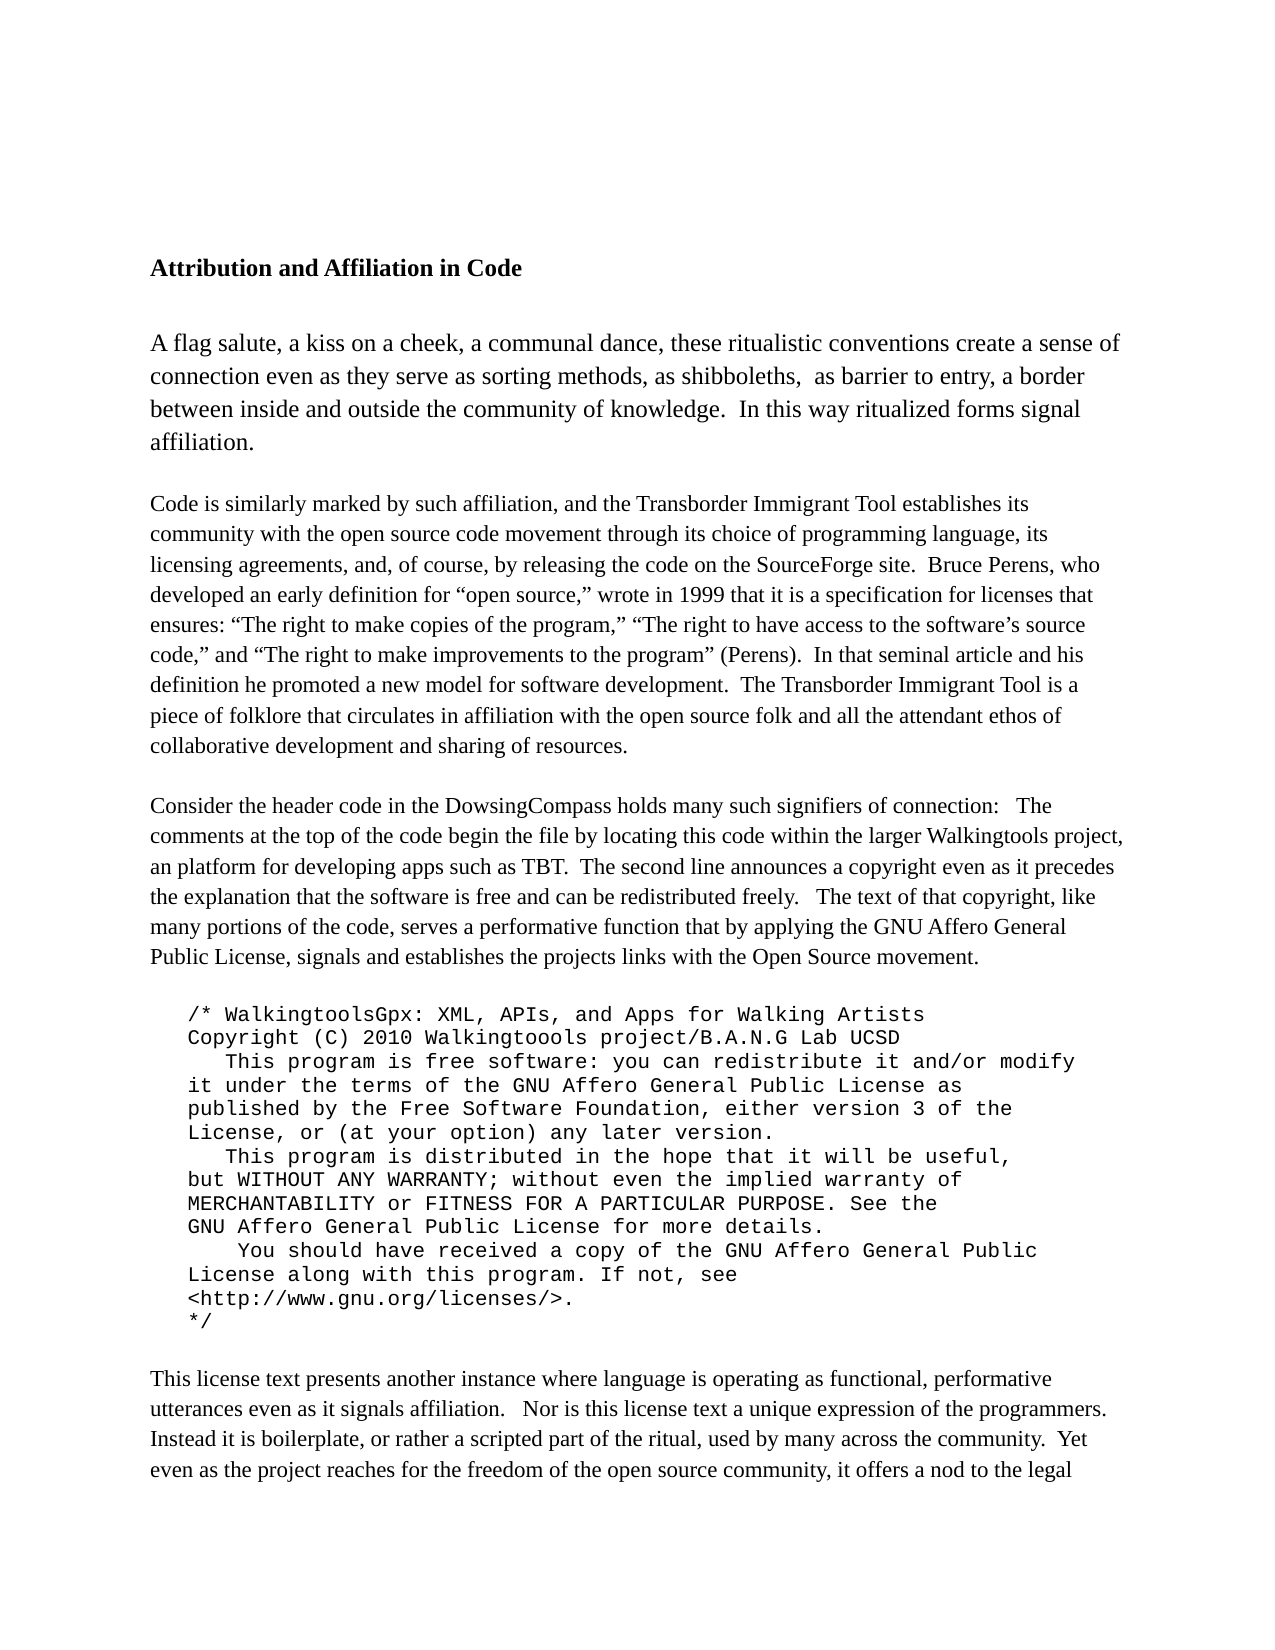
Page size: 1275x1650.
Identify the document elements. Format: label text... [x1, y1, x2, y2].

text This program is free software: you can redistribute it and/or modify [187, 1051, 1125, 1075]
text Code is similarly marked by such affiliation, and the Transborder Immigrant Tool establishes its community with the open source code movement through its choice of programming language, its licensing agreements, and, of course, by releasing the code on the SourceForge site. Bruce Perens, who developed an early definition for “open source,” wrote in 1999 that it is a specification for licenses that ensures: “The right to make copies of the program,” “The right to have access to the software’s source code,” and “The right to make improvements to the program” (Perens). In that seminal article and his definition he promoted a new model for software development. The Transborder Immigrant Tool is a piece of folklore that circulates in affiliation with the open source folk and all the attendant ethos of collaborative development and sharing of resources. [150, 490, 1125, 758]
text License, or (at your option) any later version. [187, 1122, 1125, 1146]
text GNU Affero General Public License for more details. [187, 1217, 1125, 1240]
text published by the Free Software Foundation, either version 3 of the [187, 1098, 1125, 1122]
text Consider the header code in the DowsingCompass holds many such signifiers of connection: The comments at the top of the code begin the file by locating this code within the larger Walkingtools project, an platform for developing apps such as TBT. The second line announces a copyright even as it precedes the explanation that the software is free and can be redistributed freely. The text of that copyright, like many portions of the code, serves a performative function that by applying the GNU Affero General Public License, signals and establishes the projects links with the Open Source movement. [150, 792, 1125, 970]
text /* WalkingtoolsGpx: XML, APIs, and Apps for Walking Artists [187, 1004, 1125, 1027]
text This program is distributed in the hope that it will be useful, [187, 1146, 1125, 1169]
text it under the terms of the GNU Affero General Public License as [187, 1075, 1125, 1098]
text A flag salute, a kiss on a cheek, a communal dance, these ritualistic conventions create a sense of connection even as they serve as sorting methods, as shibboleths, as barrier to entry, a border between inside and outside the community of knowledge. In this way ritualized forms signal affiliation. [150, 328, 1125, 456]
text This license text presents another instance where language is operating as functional, performative utterances even as it signals affiliation. Nor is this license text a unique expression of the programmers. Instead it is boilerplate, or rather a scripted part of the ritual, used by many across the community. Yet even as the project reaches for the freedom of the open source community, it offers a nod to the legal [150, 1365, 1125, 1482]
subtitle Attribution and Affiliation in Code [150, 253, 1125, 282]
text Copyright (C) 2010 Walkingtoools project/B.A.N.G Lab UCSD [187, 1027, 1125, 1051]
text You should have received a copy of the GNU Affero General Public License along with this program. If not, see <http://www.gnu.org/licenses/>. [187, 1240, 1125, 1311]
text MERCHANTABILITY or FITNESS FOR A PARTICULAR PURPOSE. See the [187, 1193, 1125, 1217]
text but WITHOUT ANY WARRANTY; without even the implied warranty of [187, 1169, 1125, 1193]
text */ [187, 1311, 1125, 1335]
